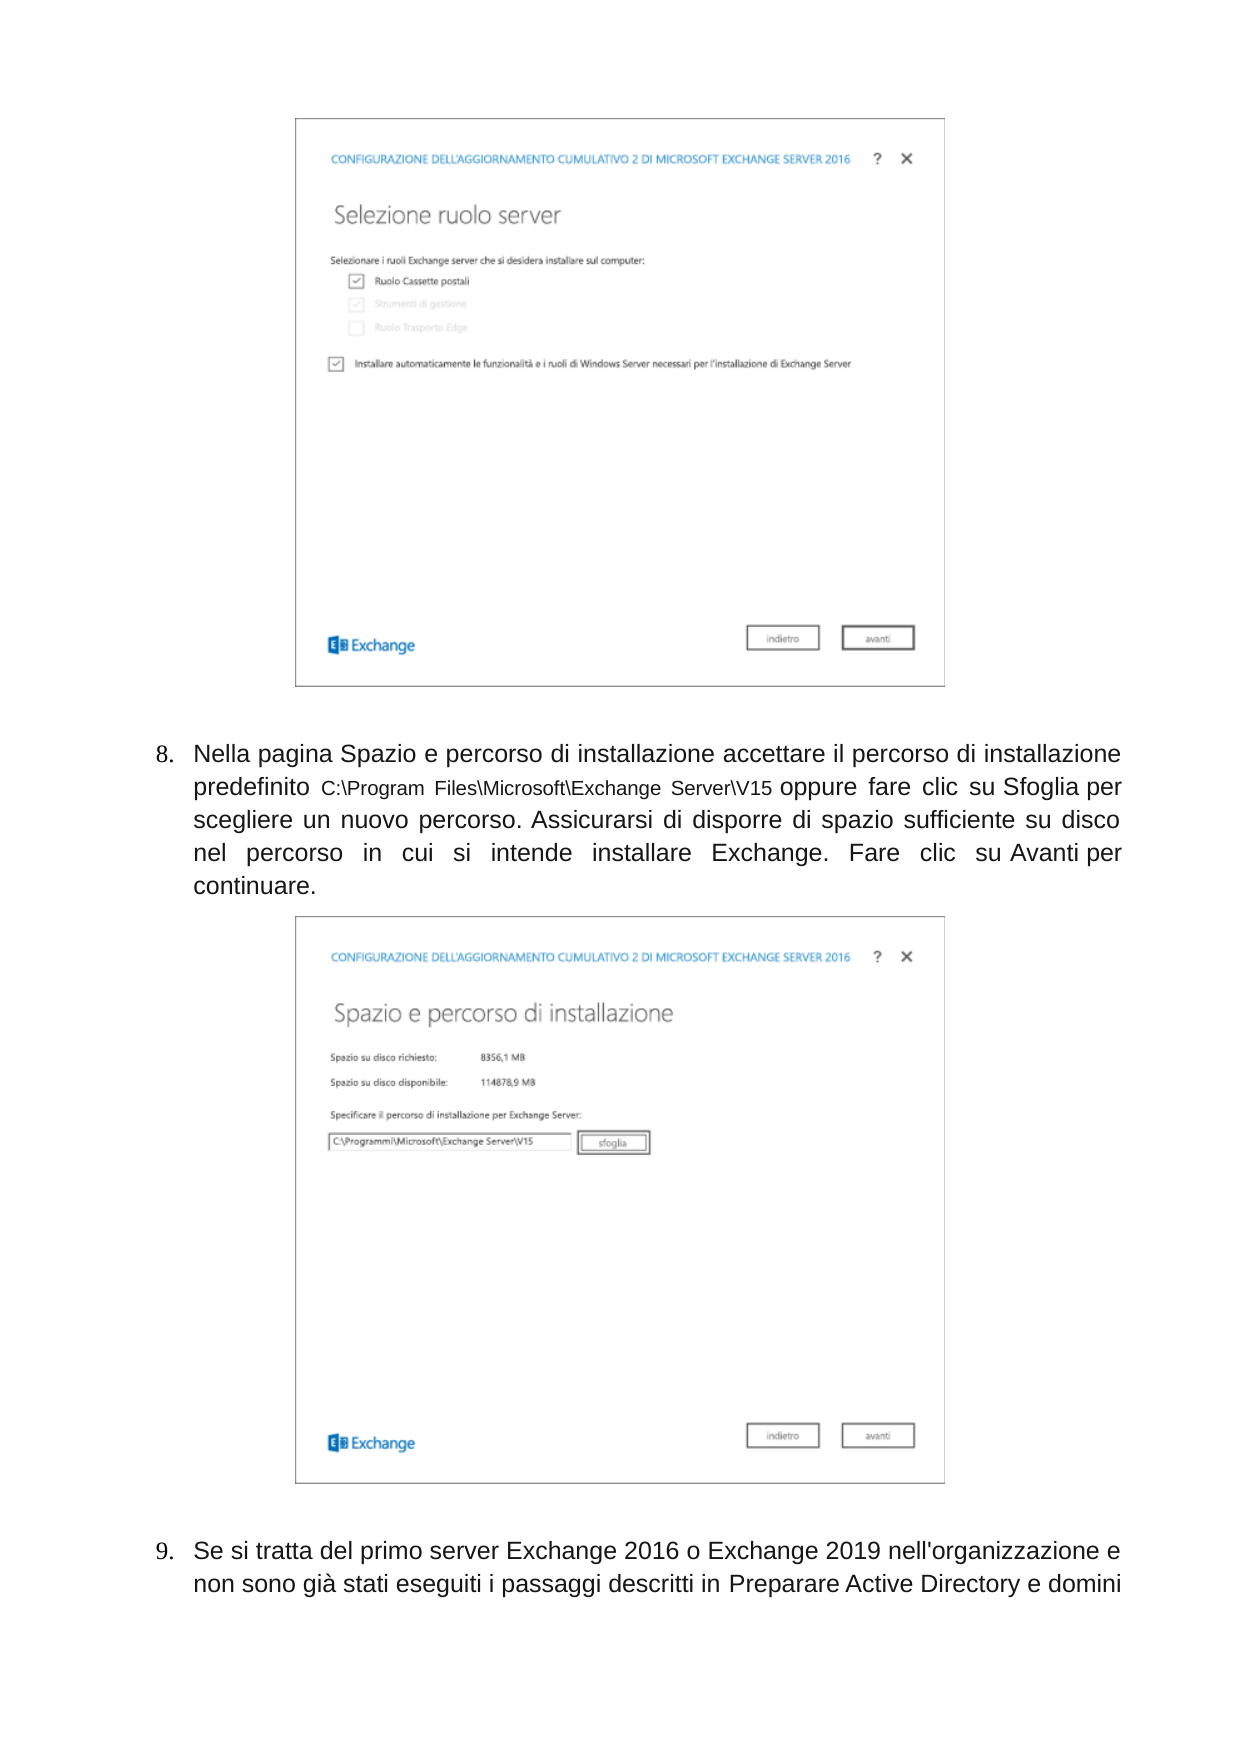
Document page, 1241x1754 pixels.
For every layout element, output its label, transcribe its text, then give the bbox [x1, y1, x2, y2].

picture [295, 916, 945, 1484]
list Nella pagina Spazio e percorso di installazione accettare il percorso di installazione predefinito C:\Program Files\Microsoft\Exchange Server\V15 oppure fare clic su Sfoglia per scegliere un nuovo percorso. Assicurarsi di disporre di spazio sufficiente su disco nel percorso in cui si intende installare Exchange. Fare clic su Avanti per continuare. [156, 739, 1122, 900]
list Se si tratta del primo server Exchange 2016 o Exchange 2019 nell'organizzazione e non sono già stati eseguiti i passaggi descritti in Preparare Active Directory e domini [156, 1536, 1122, 1597]
picture [295, 118, 945, 687]
